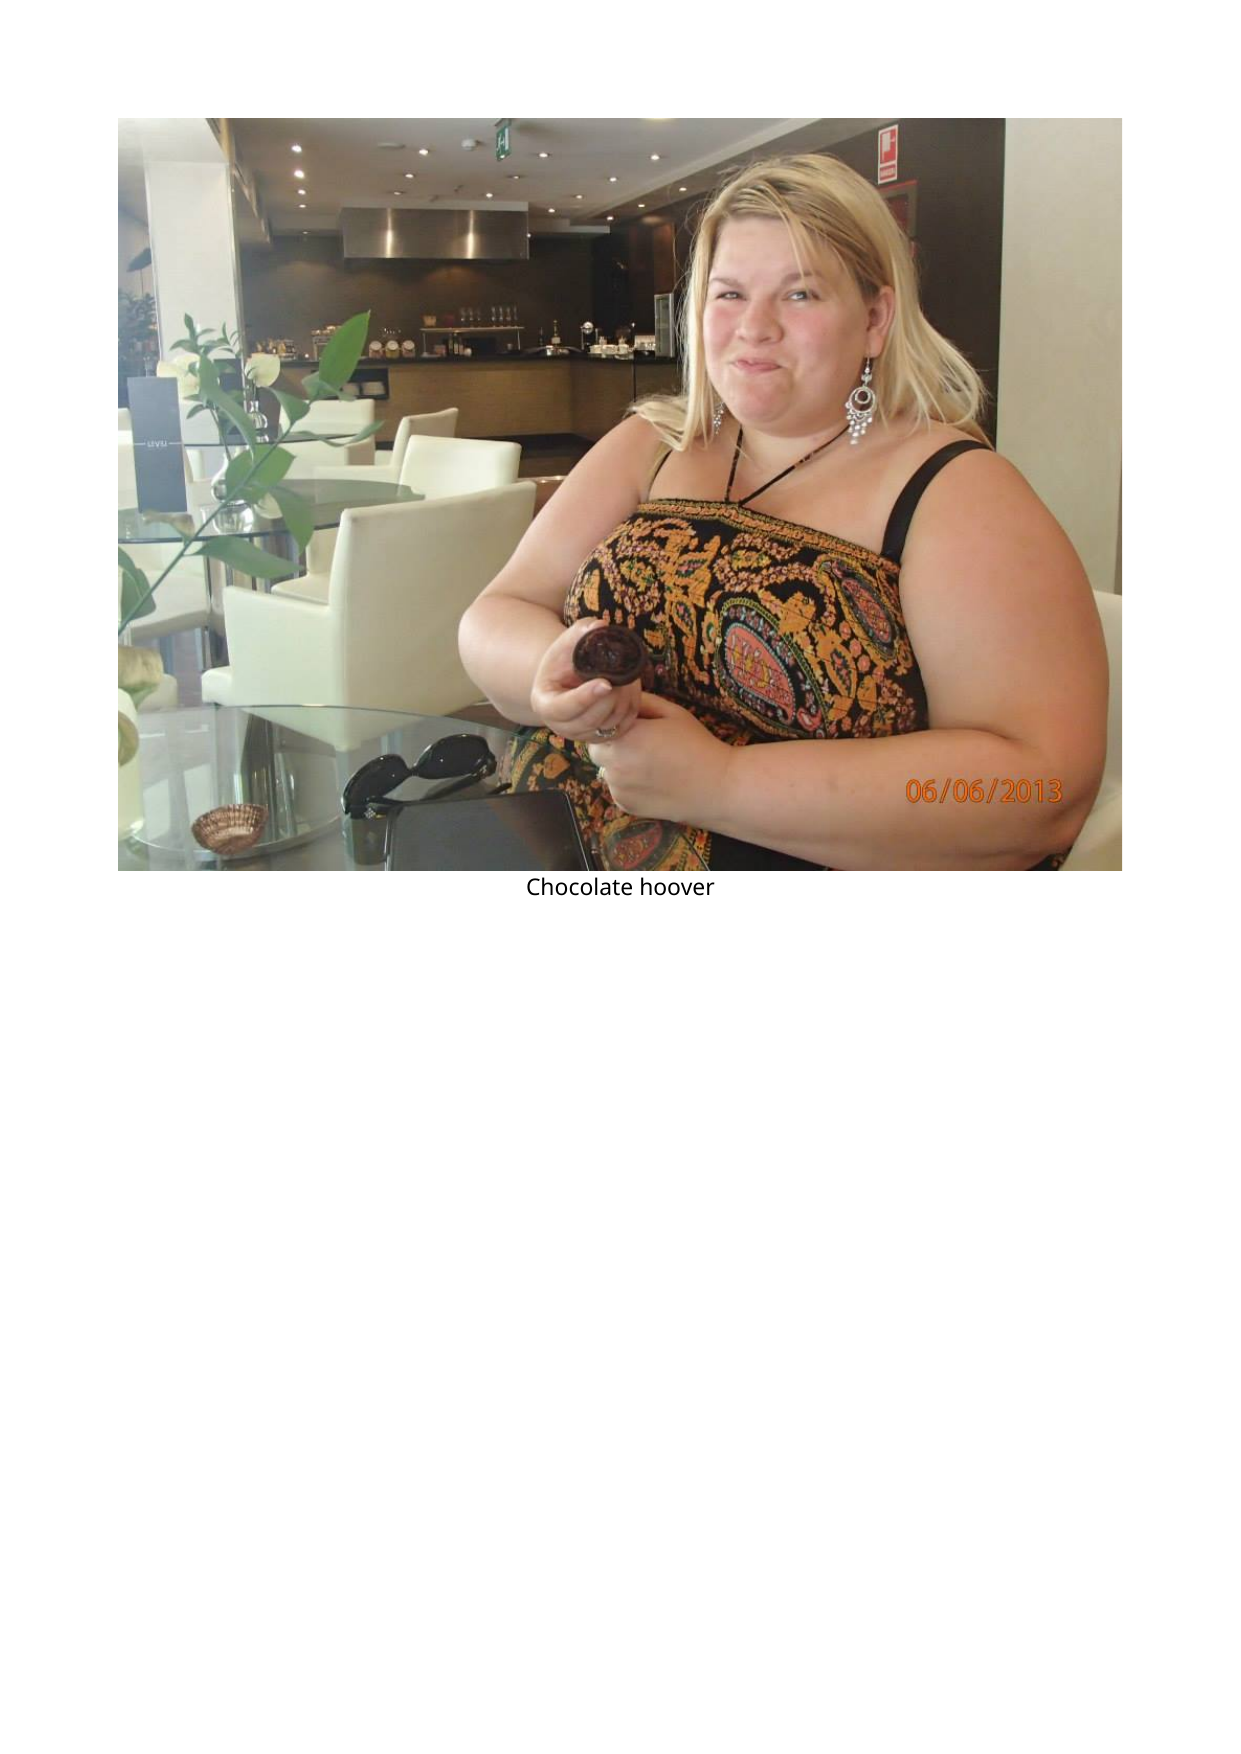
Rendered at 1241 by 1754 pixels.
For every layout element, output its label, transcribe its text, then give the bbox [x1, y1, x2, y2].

picture [118, 118, 1123, 871]
text Chocolate hoover [118, 871, 1122, 902]
